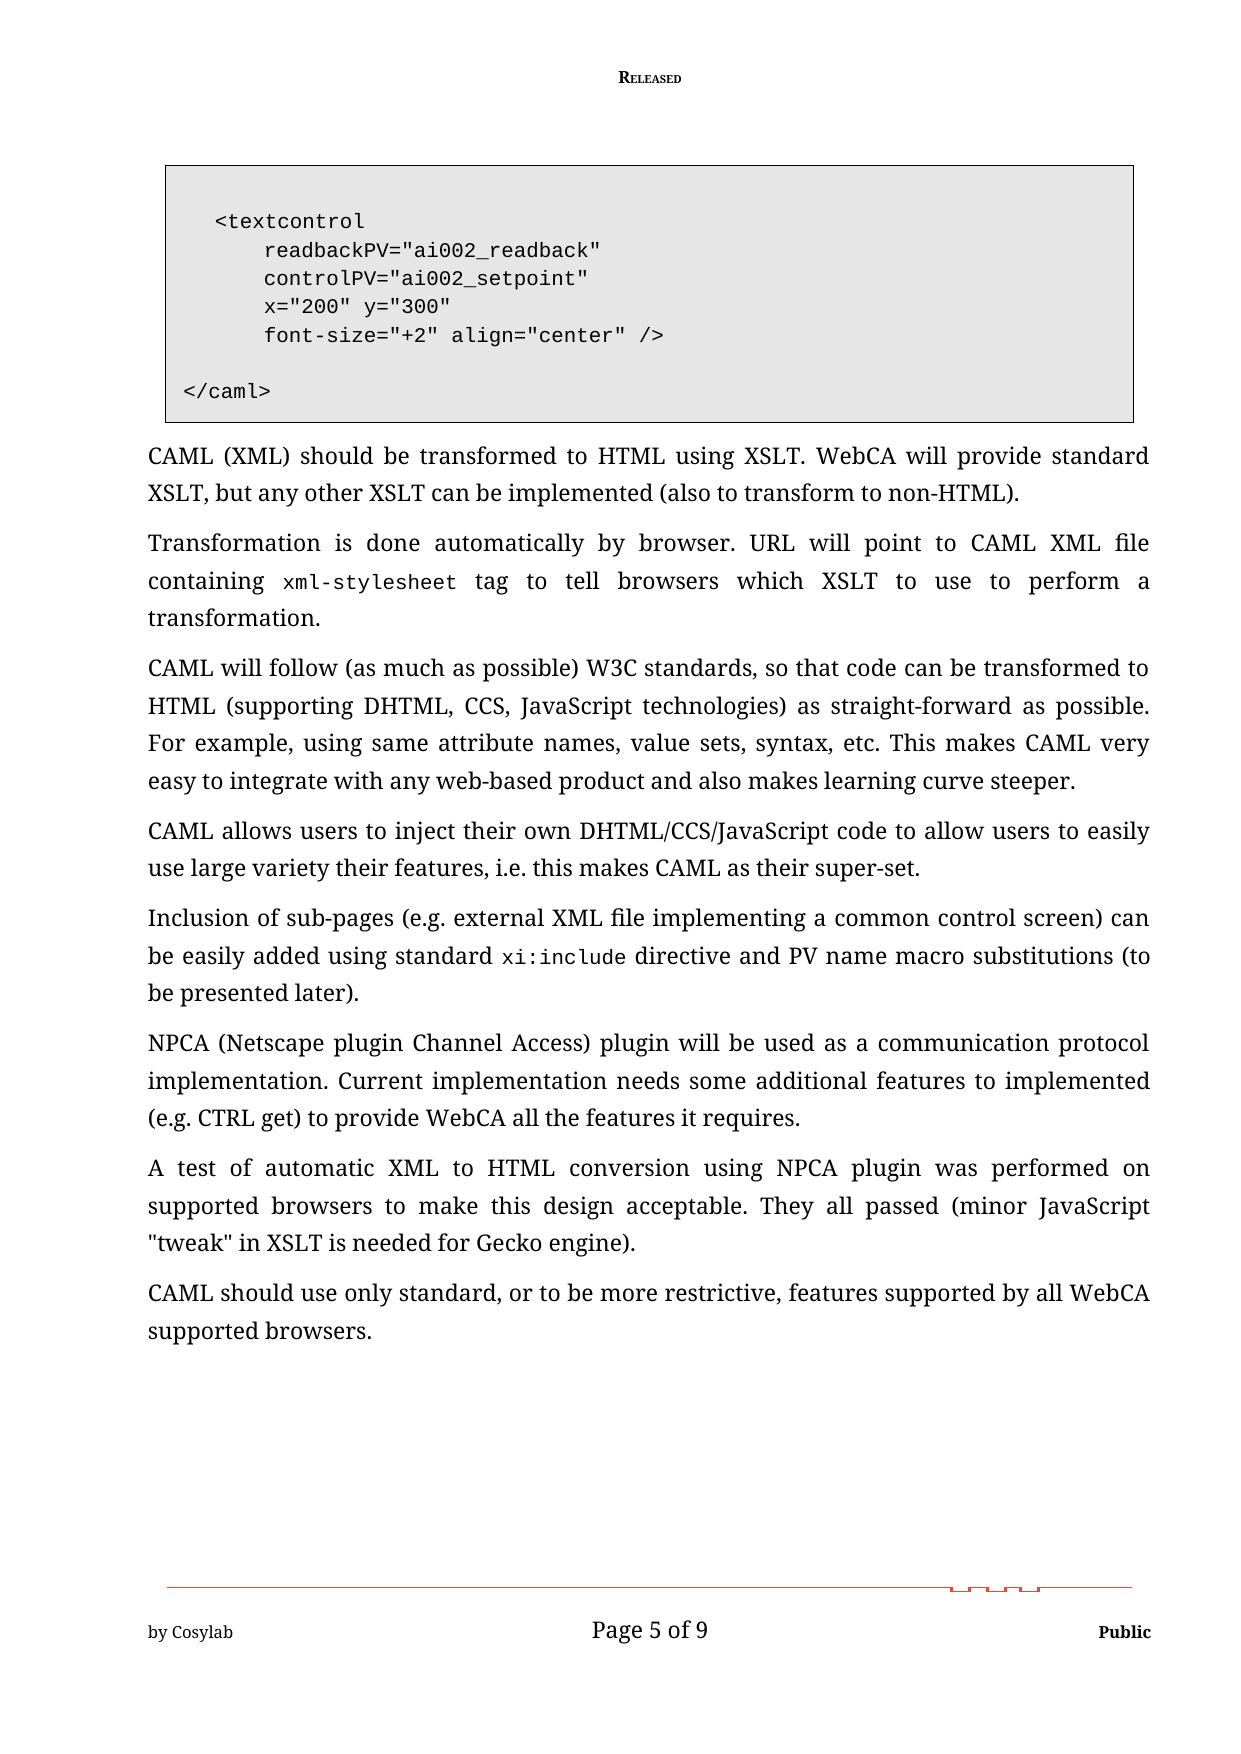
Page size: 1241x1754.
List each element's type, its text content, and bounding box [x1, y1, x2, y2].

text CAML allows users to inject their own DHTML/CCS/JavaScript code to allow users to easily use large variety their features, i.e. this makes CAML as their super-set. [148, 815, 1151, 884]
text NPCA (Netscape plugin Channel Access) plugin will be used as a communication protocol implementation. Current implementation needs some additional features to implemented (e.g. CTRL get) to provide WebCA all the features it requires. [148, 1027, 1151, 1134]
text controlPV="ai002_setpoint" [166, 250, 1133, 279]
text CAML should use only standard, or to be more restrictive, features supported by all WebCA supported browsers. [148, 1277, 1151, 1346]
text x="200" y="300" [166, 279, 1133, 307]
text A test of automatic XML to HTML conversion using NPCA plugin was performed on supported browsers to make this design acceptable. They all passed (minor JavaScript "tweak" in XSLT is needed for Gecko engine). [148, 1152, 1151, 1259]
text Inclusion of sub-pages (e.g. external XML file implementing a common control screen) can be easily added using standard xi:include directive and PV name macro substitutions (to be presented later). [148, 902, 1151, 1009]
text </caml> [166, 364, 1133, 422]
text CAML (XML) should be transformed to HTML using XSLT. WebCA will provide standard XSLT, but any other XSLT can be implemented (also to transform to non-HTML). [148, 440, 1151, 509]
text Transformation is done automatically by browser. URL will point to CAML XML file containing xml-stylesheet tag to tell browsers which XSLT to use to perform a transformation. [148, 527, 1151, 634]
text <textcontrol [166, 194, 1133, 222]
text CAML will follow (as much as possible) W3C standards, so that code can be transformed to HTML (supporting DHTML, CCS, JavaScript technologies) as straight-forward as possible. For example, using same attribute names, value sets, syntax, etc. This makes CAML very easy to integrate with any web-based product and also makes learning curve steeper. [148, 652, 1151, 796]
text readbackPV="ai002_readback" [166, 222, 1133, 250]
text font-size="+2" align="center" /> [166, 307, 1133, 335]
